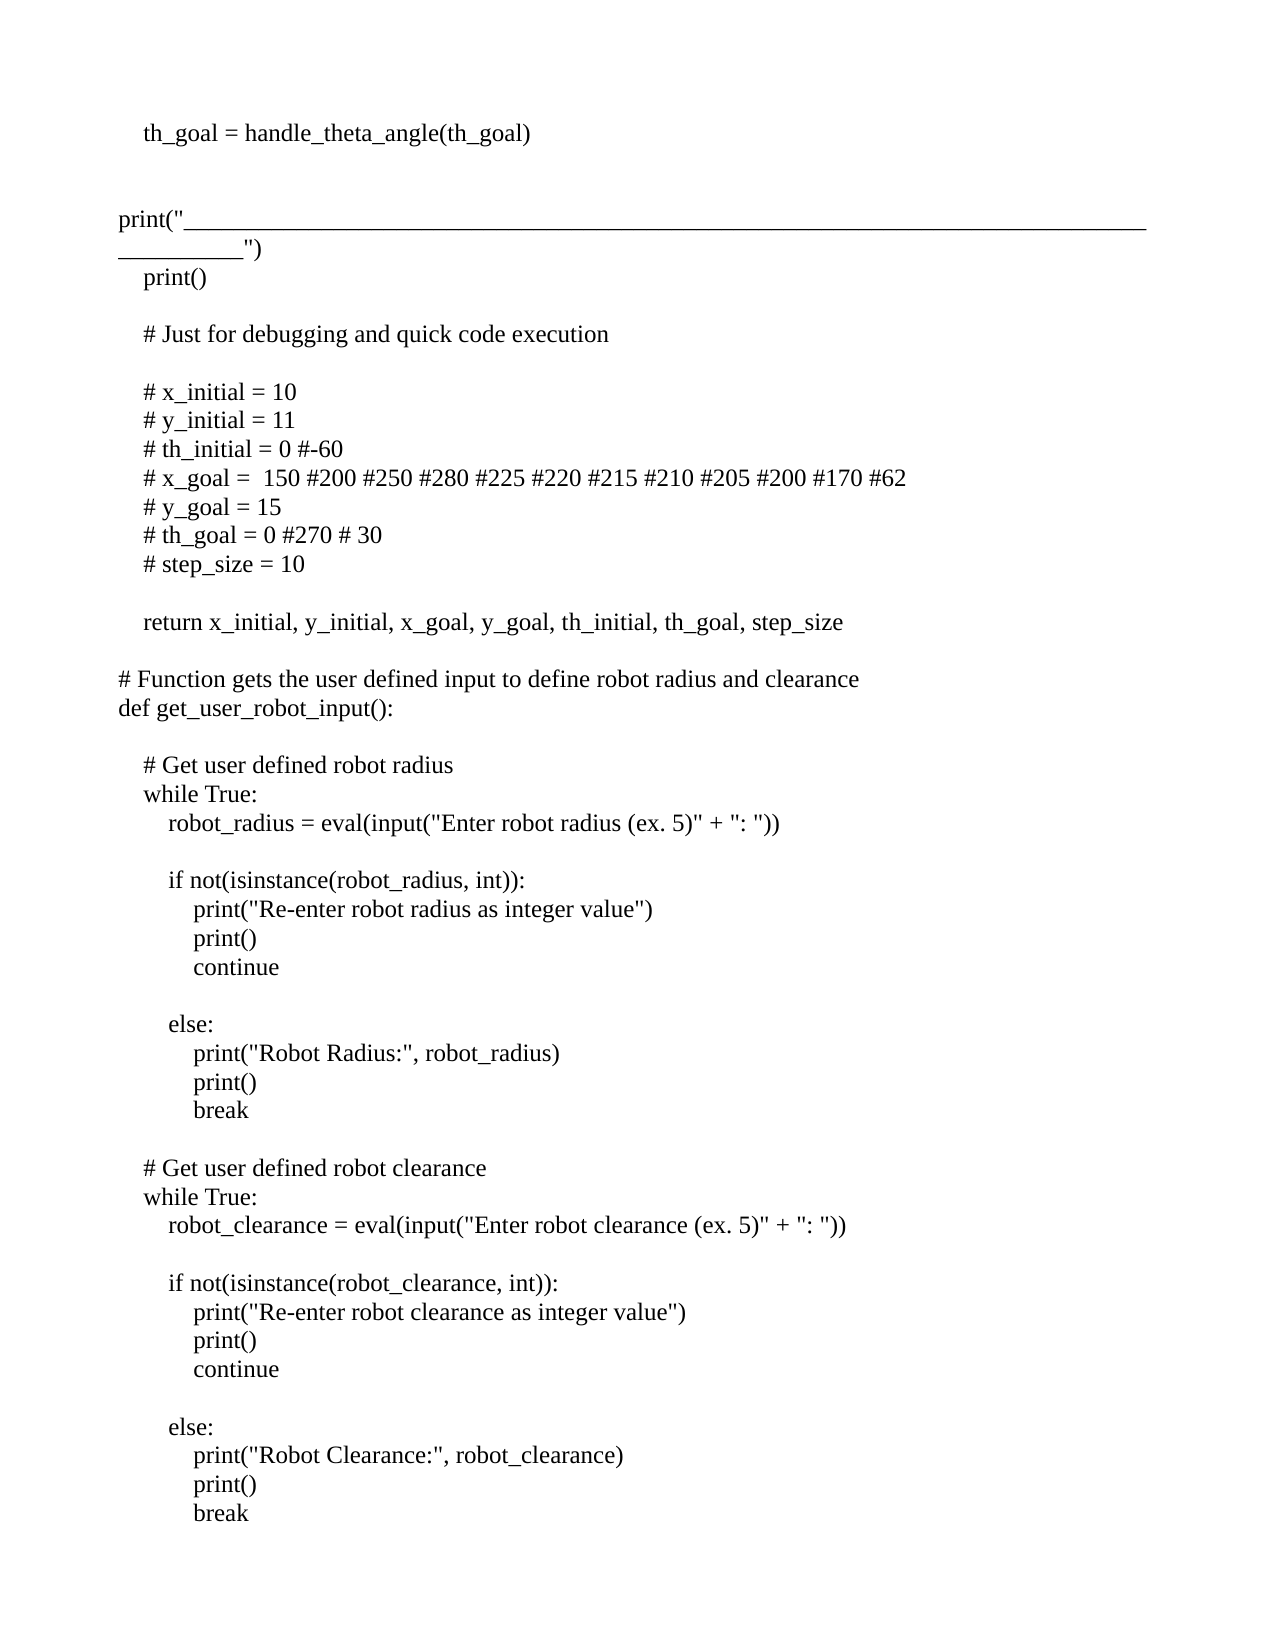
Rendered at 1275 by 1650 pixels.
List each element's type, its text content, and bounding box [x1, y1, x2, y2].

text break [118, 1096, 1157, 1124]
text # y_initial = 11 [118, 406, 1157, 434]
text # th_goal = 0 #270 # 30 [118, 521, 1157, 549]
text if not(isinstance(robot_clearance, int)): [118, 1268, 1157, 1297]
text continue [118, 952, 1157, 981]
text print("Robot Clearance:", robot_clearance) [118, 1441, 1157, 1469]
text print("_______________________________________________________________________________________") [118, 176, 1157, 262]
text # Function gets the user defined input to define robot radius and clearance [118, 664, 1157, 693]
text continue [118, 1354, 1157, 1383]
text # x_initial = 10 [118, 377, 1157, 406]
text print() [118, 1326, 1157, 1354]
text while True: [118, 779, 1157, 808]
text return x_initial, y_initial, x_goal, y_goal, th_initial, th_goal, step_size [118, 607, 1157, 636]
text if not(isinstance(robot_radius, int)): [118, 866, 1157, 894]
text while True: [118, 1182, 1157, 1211]
text # x_goal = 150 #200 #250 #280 #225 #220 #215 #210 #205 #200 #170 #62 [118, 463, 1157, 492]
text th_goal = handle_theta_angle(th_goal) [118, 118, 1157, 147]
text robot_radius = eval(input("Enter robot radius (ex. 5)" + ": ")) [118, 808, 1157, 837]
text print() [118, 1067, 1157, 1096]
text # Just for debugging and quick code execution [118, 319, 1157, 348]
text print("Re-enter robot clearance as integer value") [118, 1297, 1157, 1326]
text print("Re-enter robot radius as integer value") [118, 894, 1157, 923]
text # step_size = 10 [118, 549, 1157, 578]
text robot_clearance = eval(input("Enter robot clearance (ex. 5)" + ": ")) [118, 1211, 1157, 1239]
text print() [118, 262, 1157, 291]
text else: [118, 1009, 1157, 1038]
text # Get user defined robot clearance [118, 1153, 1157, 1182]
text # th_initial = 0 #-60 [118, 434, 1157, 463]
text # y_goal = 15 [118, 492, 1157, 521]
text break [118, 1498, 1157, 1527]
text print() [118, 1469, 1157, 1498]
text def get_user_robot_input(): [118, 693, 1157, 722]
text print() [118, 923, 1157, 952]
text print("Robot Radius:", robot_radius) [118, 1038, 1157, 1067]
text else: [118, 1412, 1157, 1441]
text # Get user defined robot radius [118, 751, 1157, 779]
